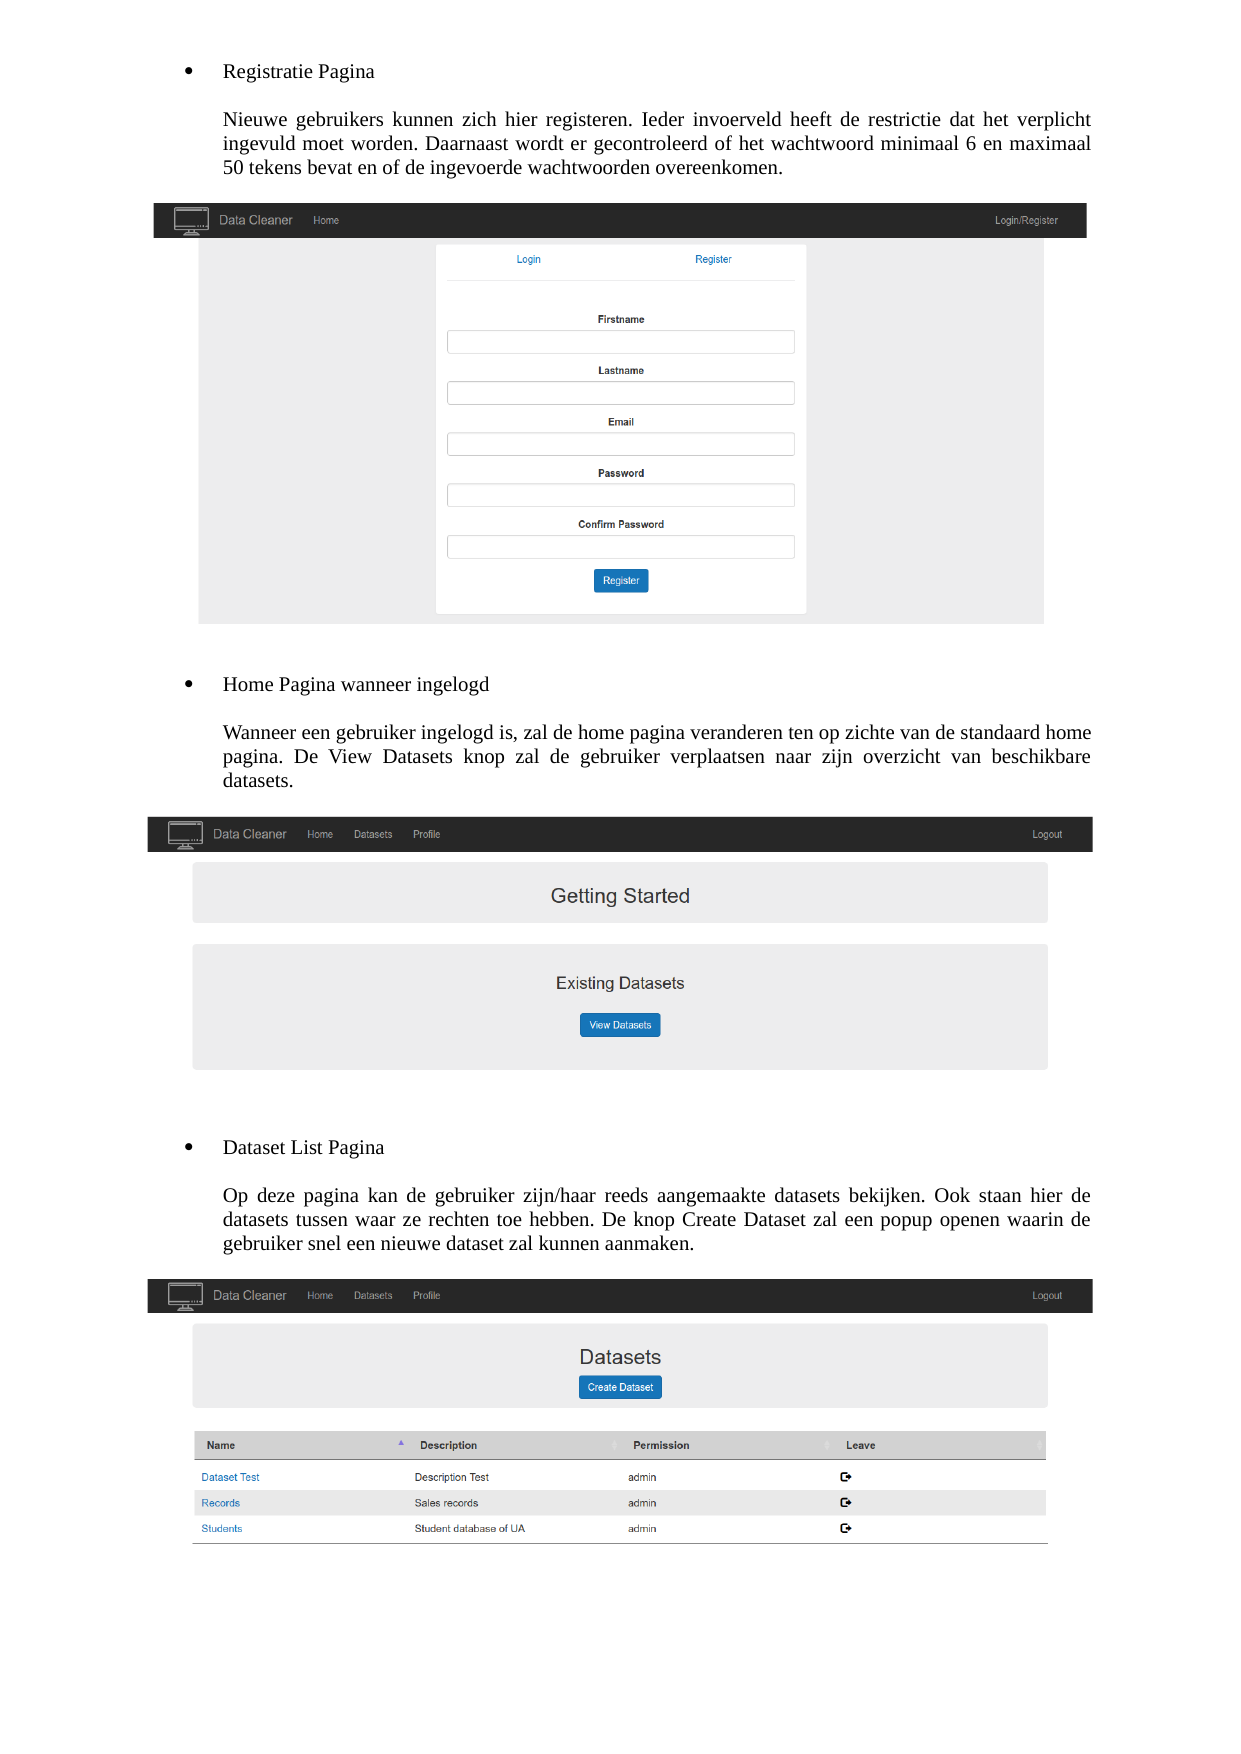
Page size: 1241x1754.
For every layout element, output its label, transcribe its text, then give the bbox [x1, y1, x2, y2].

text Op deze pagina kan de gebruiker zijn/haar reeds aangemaakte datasets bekijken. Ook staan hier de datasets tussen waar ze rechten toe hebben. De knop Create Dataset zal een popup openen waarin de gebruiker snel een nieuwe dataset zal kunnen aanmaken. [223, 1183, 1093, 1255]
list Home Pagina wanneer ingelogd [185, 672, 1093, 696]
text Wanneer een gebruiker ingelogd is, zal de home pagina veranderen ten op zichte van de standaard home pagina. De View Datasets knop zal de gebruiker verplaatsen naar zijn overzicht van beschikbare datasets. [223, 720, 1093, 792]
picture [147, 1279, 1093, 1581]
picture [153, 203, 1087, 624]
list Registratie Pagina [185, 59, 1093, 83]
text Nieuwe gebruikers kunnen zich hier registeren. Ieder invoerveld heeft de restrictie dat het verplicht ingevuld moet worden. Daarnaast wordt er gecontroleerd of het wachtwoord minimaal 6 en maximaal 50 tekens bevat en of de ingevoerde wachtwoorden overeenkomen. [223, 107, 1093, 179]
picture [147, 816, 1093, 1135]
list Dataset List Pagina [185, 1135, 1093, 1159]
